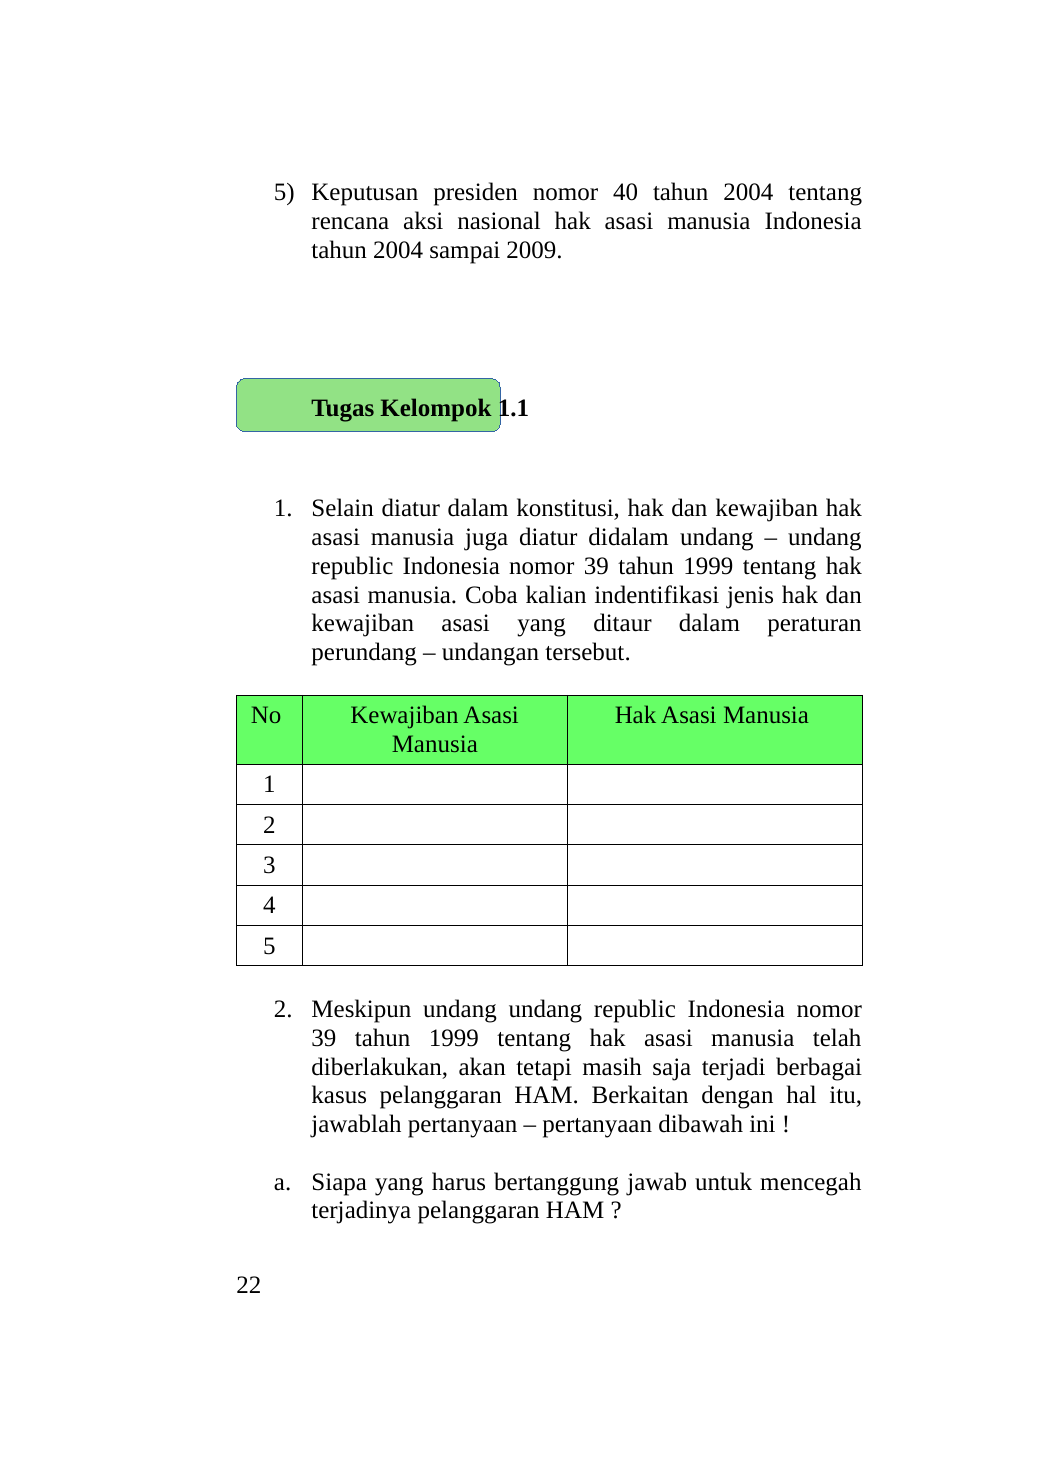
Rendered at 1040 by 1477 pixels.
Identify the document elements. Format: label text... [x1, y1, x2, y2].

table_cell [303, 886, 567, 925]
list Meskipun undang undang republic Indonesia nomor 39 tahun 1999 tentang hak asasi manusia telah diberlakukan, akan tetapi masih saja terjadi berbagai kasus pelanggaran HAM. Berkaitan dengan hal itu, jawablah pertanyaan – pertanyaan dibawah ini ! [274, 994, 862, 1138]
table_cell [568, 926, 862, 965]
table_cell [568, 805, 862, 844]
table_cell 4 [237, 886, 302, 925]
table_header Hak Asasi Manusia [568, 696, 862, 764]
table_cell 5 [237, 926, 302, 965]
table_header Kewajiban Asasi Manusia [303, 696, 567, 764]
table_cell [568, 845, 862, 885]
table_cell [568, 765, 862, 804]
table_cell [303, 926, 567, 965]
table_cell [303, 805, 567, 844]
table_cell [303, 765, 567, 804]
list Keputusan presiden nomor 40 tahun 2004 tentang rencana aksi nasional hak asasi manusia Indonesia tahun 2004 sampai 2009. [274, 177, 862, 263]
table_cell 2 [237, 805, 302, 844]
table_cell 1 [237, 765, 302, 804]
table_header No [237, 696, 302, 764]
list Selain diatur dalam konstitusi, hak dan kewajiban hak asasi manusia juga diatur didalam undang – undang republic Indonesia nomor 39 tahun 1999 tentang hak asasi manusia. Coba kalian indentifikasi jenis hak dan kewajiban asasi yang ditaur dalam peraturan perundang – undangan tersebut. [274, 493, 862, 666]
list Siapa yang harus bertanggung jawab untuk mencegah terjadinya pelanggaran HAM ? [274, 1167, 862, 1224]
table_cell [303, 845, 567, 885]
table_cell 3 [237, 845, 302, 885]
table_cell [568, 886, 862, 925]
